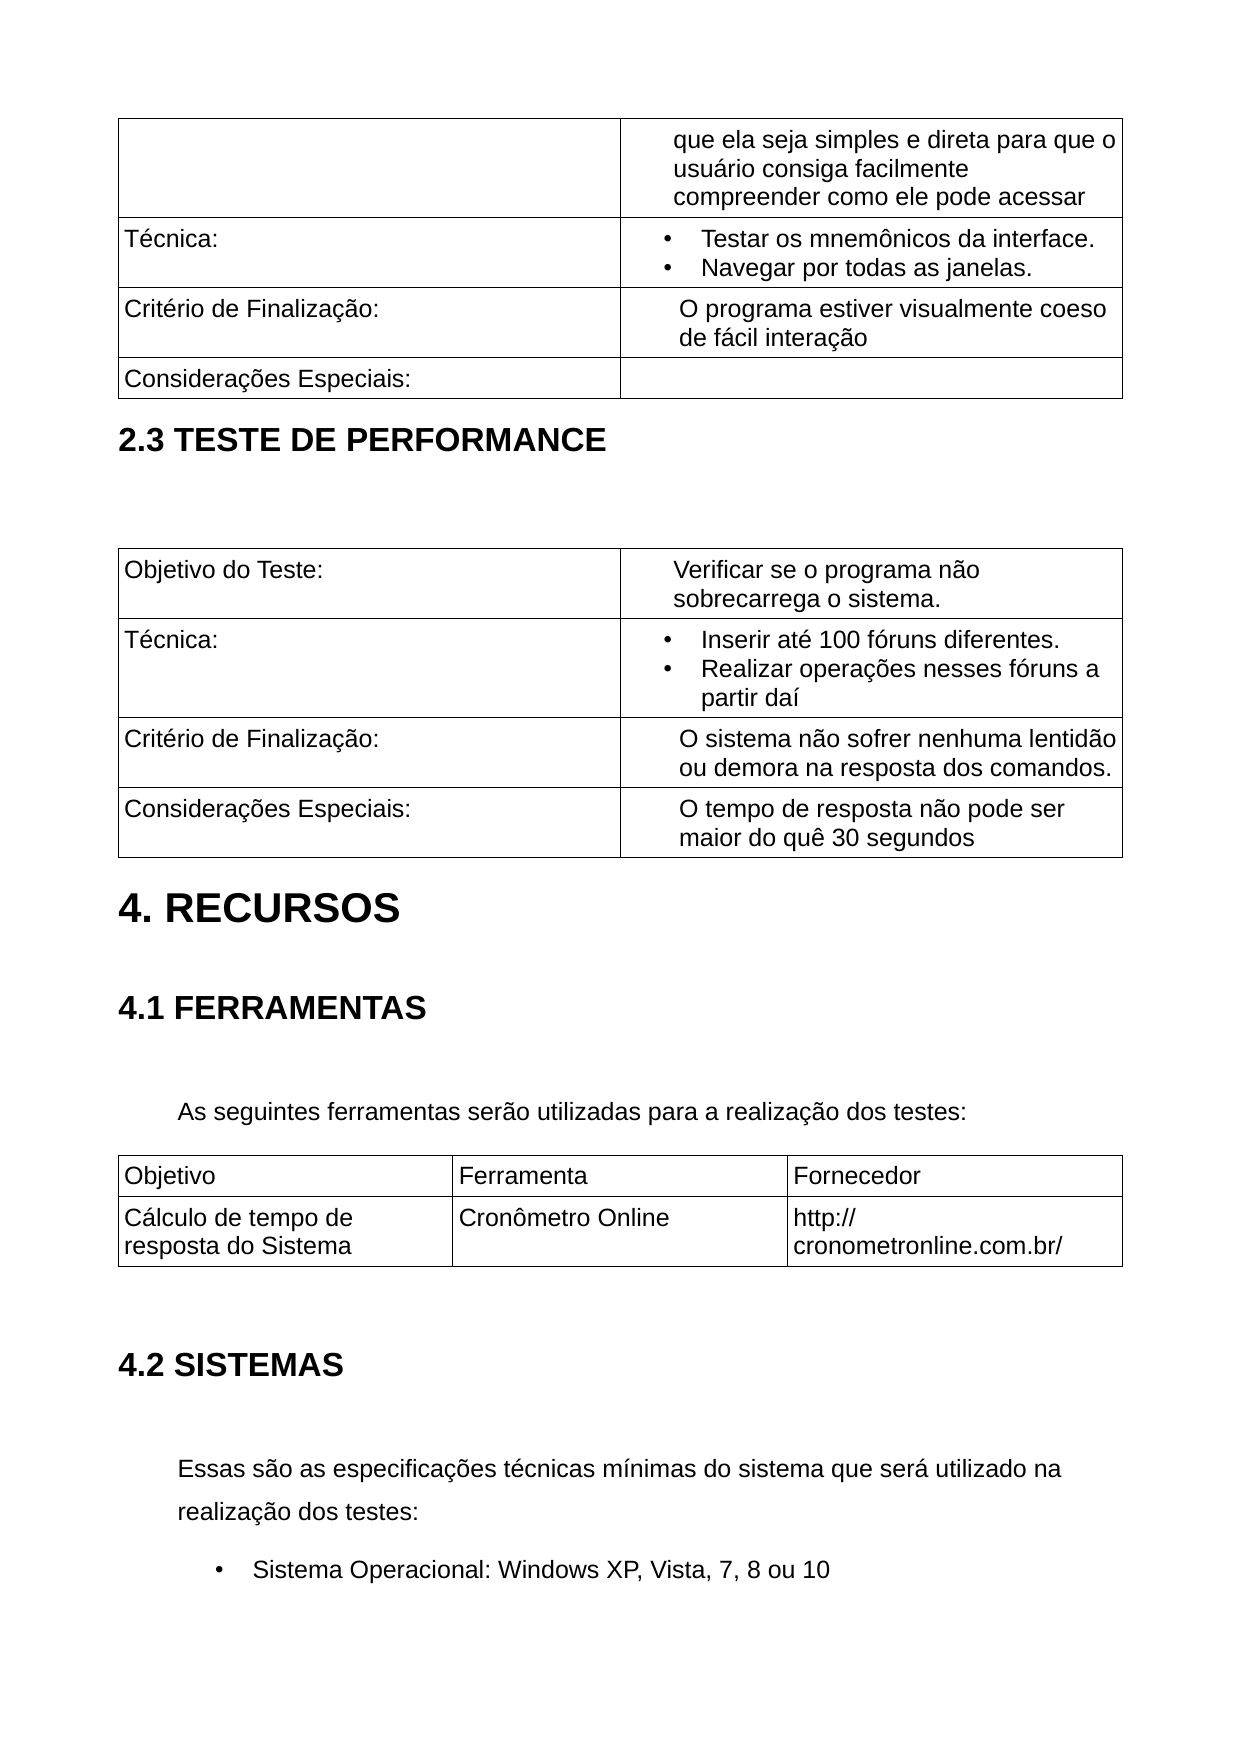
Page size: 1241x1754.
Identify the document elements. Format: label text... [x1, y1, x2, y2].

table_cell Técnica: [119, 619, 620, 717]
table_cell [621, 358, 1122, 398]
table_cell Critério de Finalização: [119, 718, 620, 787]
text As seguintes ferramentas serão utilizadas para a realização dos testes: [177, 1097, 1122, 1126]
table_header Fornecedor [788, 1156, 1122, 1196]
subtitle 2.3 TESTE DE PERFORMANCE [118, 420, 1122, 459]
subtitle 4. RECURSOS [118, 883, 1122, 931]
table_cell Cronômetro Online [453, 1197, 787, 1266]
table_cell O tempo de resposta não pode ser maior do quê 30 segundos [621, 788, 1122, 857]
table_header Objetivo [119, 1156, 452, 1196]
table_cell http://cronometronline.com.br/ [788, 1197, 1122, 1266]
table_cell Considerações Especiais: [119, 358, 620, 398]
subtitle 4.1 FERRAMENTAS [118, 988, 1122, 1027]
table_cell Cálculo de tempo de resposta do Sistema [119, 1197, 452, 1266]
table_header Objetivo do Teste: [119, 549, 620, 618]
table_cell Considerações Especiais: [119, 788, 620, 857]
table_cell O sistema não sofrer nenhuma lentidão ou demora na resposta dos comandos. [621, 718, 1122, 787]
text Essas são as especificações técnicas mínimas do sistema que será utilizado na realização dos testes: [177, 1454, 1122, 1526]
table_cell Inserir até 100 fóruns diferentes. Realizar operações nesses fóruns a partir daí [621, 619, 1122, 717]
table_header que ela seja simples e direta para que o usuário consiga facilmente compreender como ele pode acessar [621, 119, 1122, 217]
list Sistema Operacional: Windows XP, Vista, 7, 8 ou 10 [215, 1555, 1122, 1584]
table_cell Técnica: [119, 218, 620, 287]
table_cell O programa estiver visualmente coeso de fácil interação [621, 288, 1122, 357]
table_header Ferramenta [453, 1156, 787, 1196]
table_cell Critério de Finalização: [119, 288, 620, 357]
subtitle 4.2 SISTEMAS [118, 1345, 1122, 1384]
table_cell Testar os mnemônicos da interface. Navegar por todas as janelas. [621, 218, 1122, 287]
table_header Verificar se o programa não sobrecarrega o sistema. [621, 549, 1122, 618]
table_header [119, 119, 620, 217]
